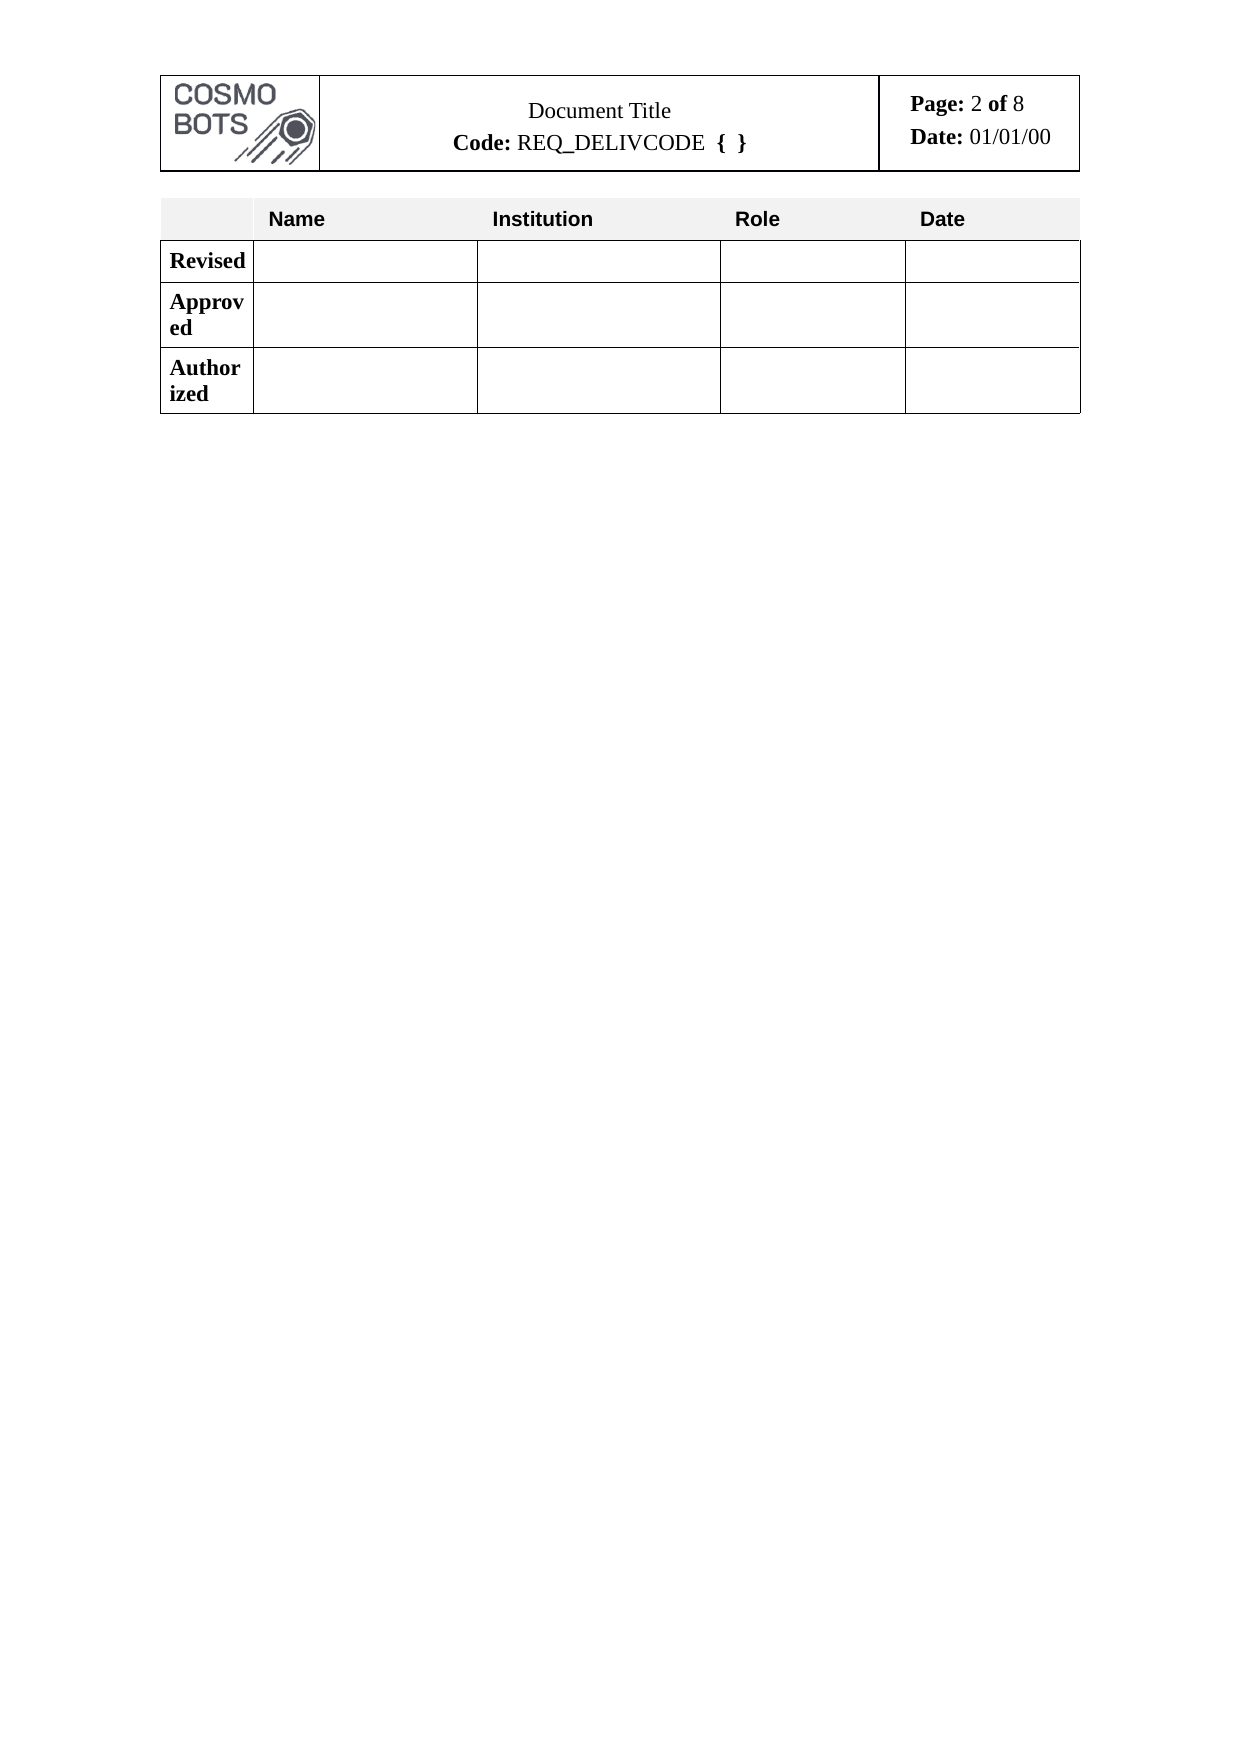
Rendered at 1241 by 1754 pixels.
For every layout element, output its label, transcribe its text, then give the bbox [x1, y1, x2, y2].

table_header Date [905, 198, 1080, 240]
table_cell [254, 283, 477, 347]
table_header [161, 198, 253, 240]
table_cell [721, 348, 905, 413]
table_cell [721, 241, 905, 281]
table_header Institution [478, 198, 720, 240]
table_cell [254, 241, 477, 281]
picture [175, 83, 316, 165]
table_cell [254, 348, 477, 413]
table_cell [906, 240, 1080, 281]
table_cell [721, 283, 905, 347]
table_cell [478, 348, 720, 413]
table_cell Revised [161, 241, 253, 281]
table_cell [906, 281, 1080, 347]
table_cell [478, 241, 720, 281]
table_header Role [720, 198, 905, 240]
table_cell [478, 283, 720, 347]
table_cell Approved [161, 283, 253, 347]
table_header Name [254, 198, 478, 240]
table_cell [906, 347, 1080, 413]
table_cell Authorized [161, 348, 253, 413]
